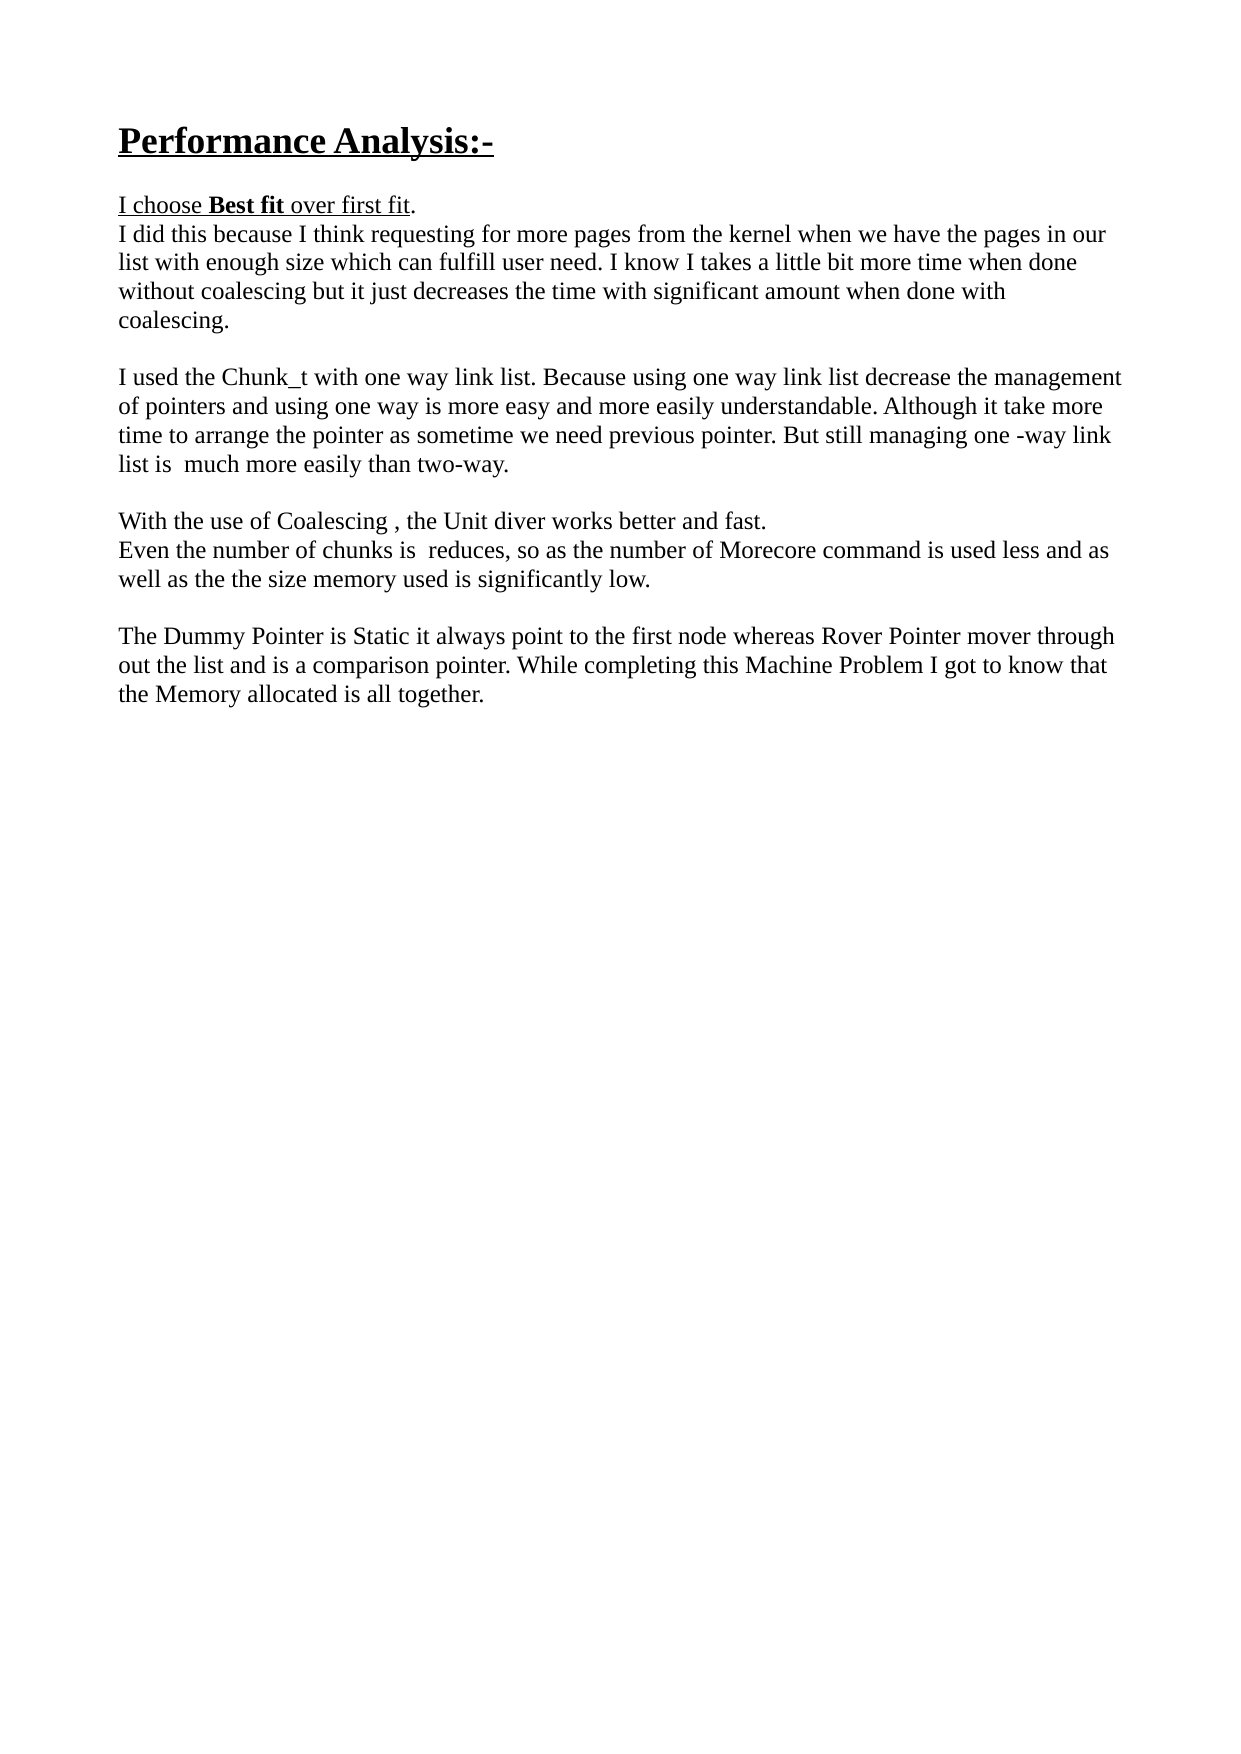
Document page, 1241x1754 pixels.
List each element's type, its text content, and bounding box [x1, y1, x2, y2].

text The Dummy Pointer is Static it always point to the first node whereas Rover Pointer mover through out the list and is a comparison pointer. While completing this Machine Problem I got to know that the Memory allocated is all together. [118, 621, 1122, 707]
text I choose Best fit over first fit. I did this because I think requesting for more pages from the kernel when we have the pages in our list with enough size which can fulfill user need. I know I takes a little bit more time when done without coalescing but it just decreases the time with significant amount when done with coalescing. [118, 190, 1122, 334]
text With the use of Coalescing , the Unit diver works better and fast. Even the number of chunks is reduces, so as the number of Morecore command is used less and as well as the the size memory used is significantly low. [118, 506, 1122, 592]
text I used the Chunk_t with one way link list. Because using one way link list decrease the management of pointers and using one way is more easy and more easily understandable. Although it take more time to arrange the pointer as sometime we need previous pointer. But still managing one -way link list is much more easily than two-way. [118, 362, 1122, 506]
text Performance Analysis:- [118, 118, 1122, 161]
